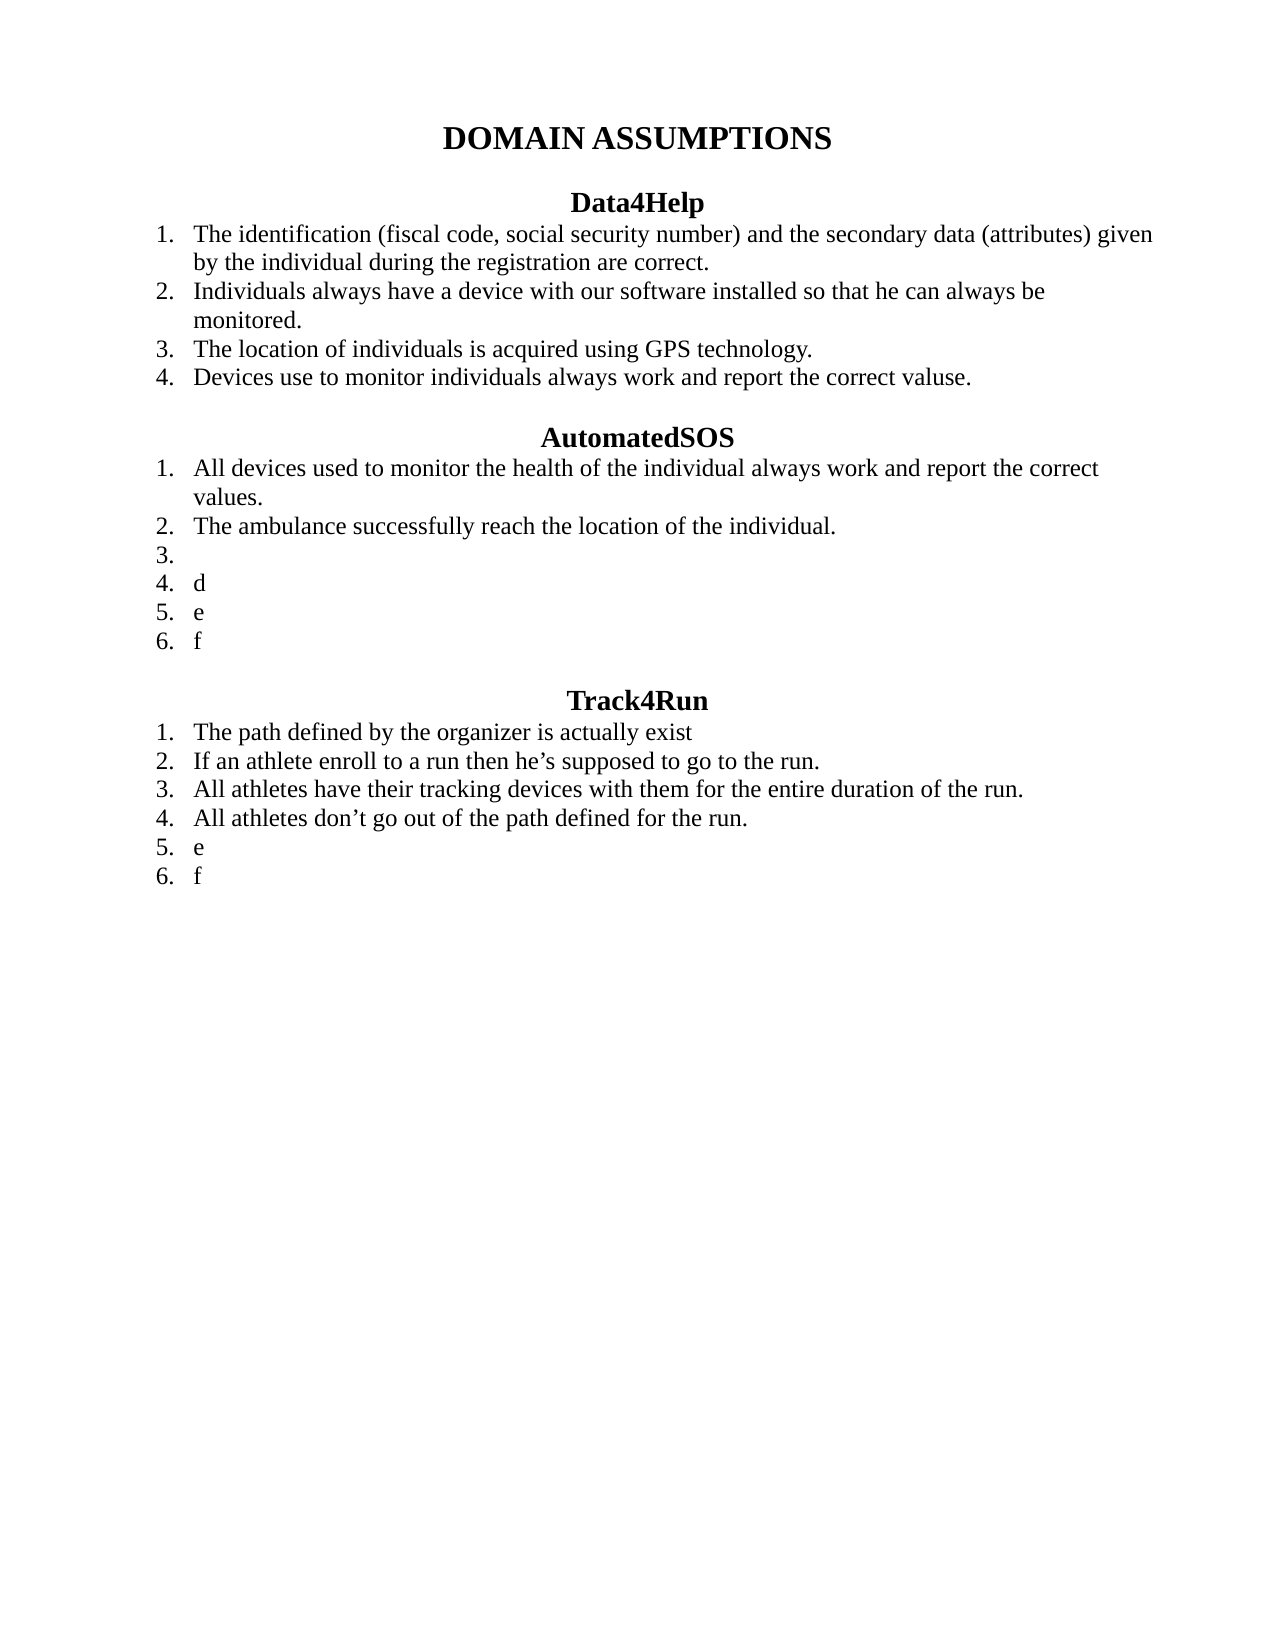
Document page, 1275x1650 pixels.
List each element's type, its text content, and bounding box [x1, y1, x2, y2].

list d [156, 568, 1157, 597]
list f [156, 626, 1157, 655]
list e [156, 832, 1157, 861]
list The path defined by the organizer is actually exist [156, 717, 1157, 746]
text Track4Run [118, 683, 1157, 717]
list f [156, 861, 1157, 889]
list All athletes don’t go out of the path defined for the run. [156, 803, 1157, 832]
list All devices used to monitor the health of the individual always work and report the correct values. [156, 453, 1157, 511]
list The location of individuals is acquired using GPS technology. [156, 334, 1157, 362]
list The identification (fiscal code, social security number) and the secondary data (attributes) given by the individual during the registration are correct. [156, 219, 1157, 276]
list The ambulance successfully reach the location of the individual. [156, 511, 1157, 540]
list e [156, 597, 1157, 626]
list Individuals always have a device with our software installed so that he can always be monitored. [156, 276, 1157, 334]
text Data4Help [118, 185, 1157, 219]
text AutomatedSOS [118, 420, 1157, 453]
text DOMAIN ASSUMPTIONS [118, 118, 1157, 156]
list All athletes have their tracking devices with them for the entire duration of the run. [156, 774, 1157, 803]
list If an athlete enroll to a run then he’s supposed to go to the run. [156, 746, 1157, 774]
list Devices use to monitor individuals always work and report the correct valuse. [156, 362, 1157, 391]
